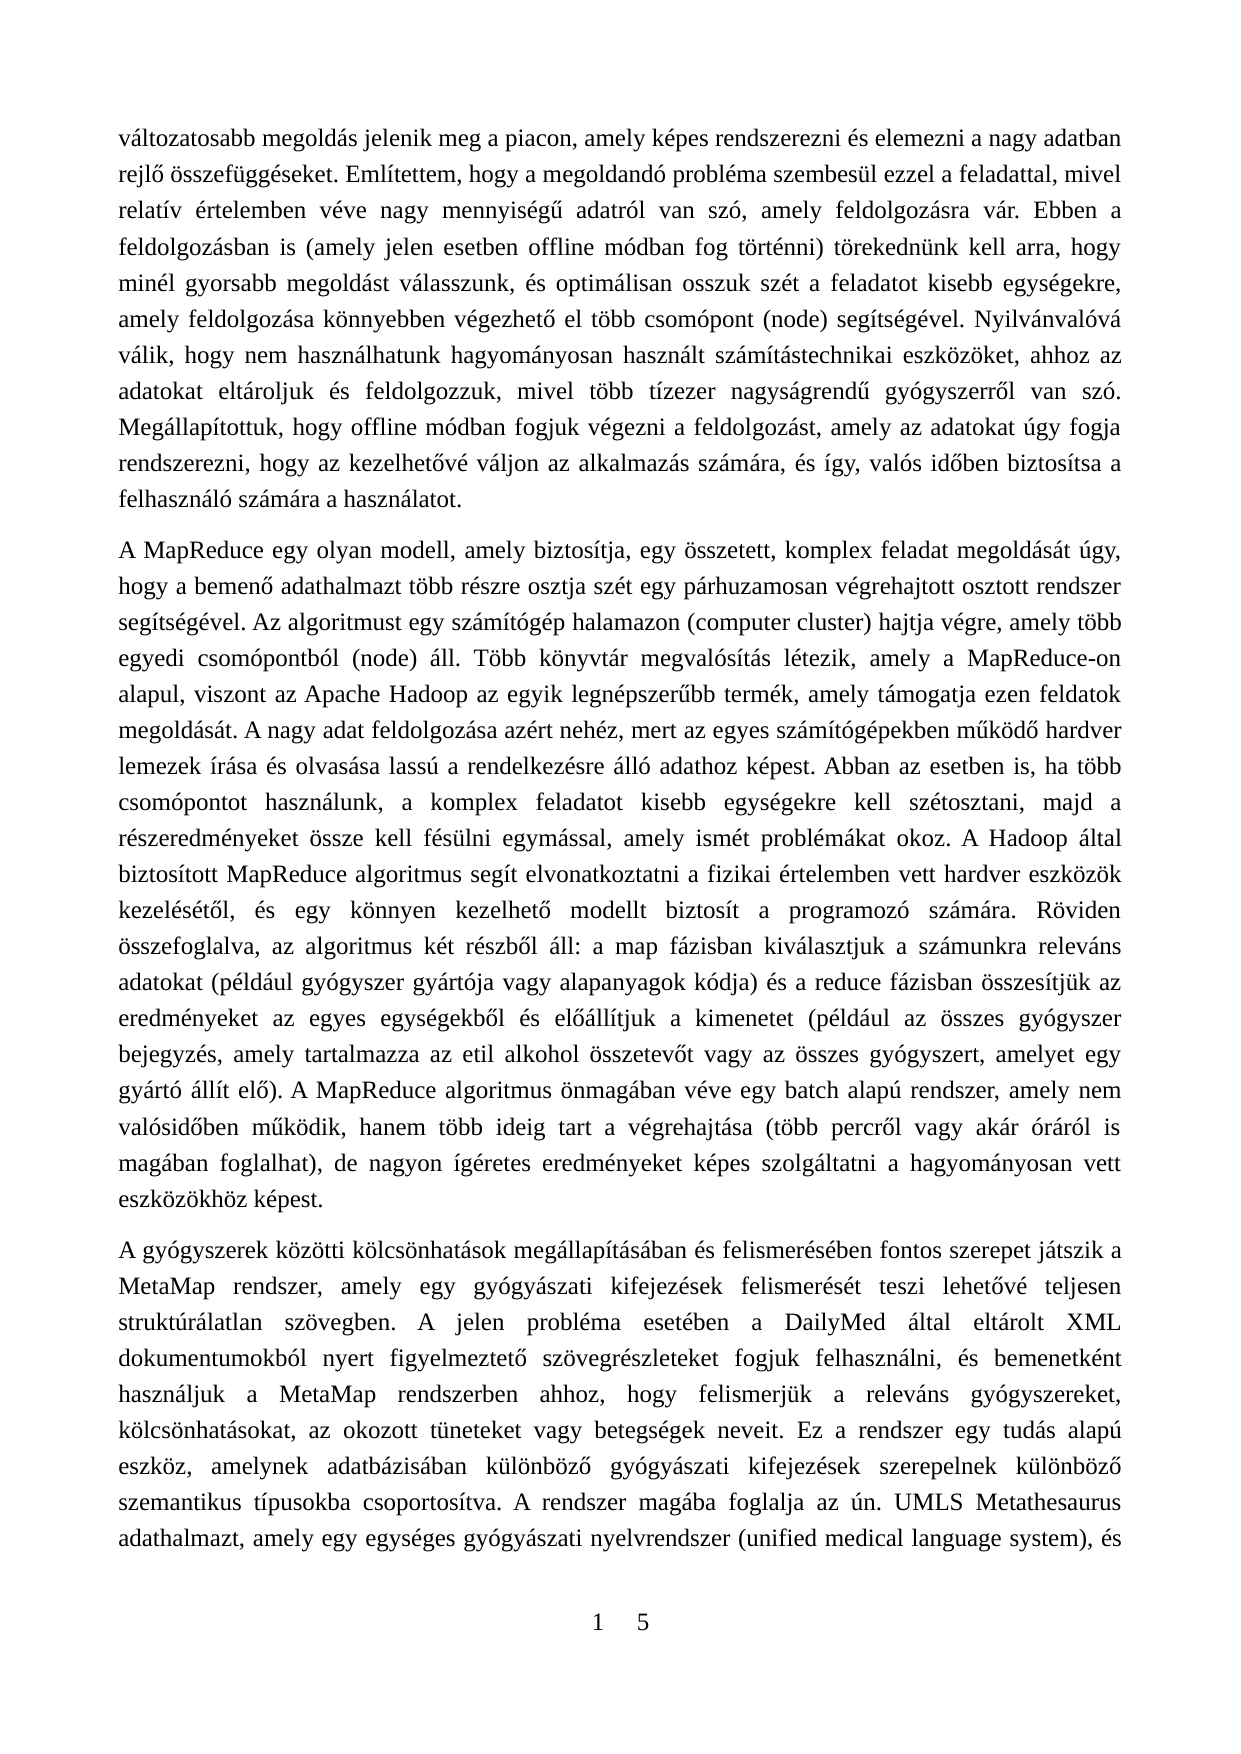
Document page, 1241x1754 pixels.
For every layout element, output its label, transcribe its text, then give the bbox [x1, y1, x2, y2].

subtitle változatosabb megoldás jelenik meg a piacon, amely képes rendszerezni és elemezni a nagy adatban rejlő összefüggéseket. Említettem, hogy a megoldandó probléma szembesül ezzel a feladattal, mivel relatív értelemben véve nagy mennyiségű adatról van szó, amely feldolgozásra vár. Ebben a feldolgozásban is (amely jelen esetben offline módban fog történni) törekednünk kell arra, hogy minél gyorsabb megoldást válasszunk, és optimálisan osszuk szét a feladatot kisebb egységekre, amely feldolgozása könnyebben végezhető el több csomópont (node) segítségével. Nyilvánvalóvá válik, hogy nem használhatunk hagyományosan használt számítástechnikai eszközöket, ahhoz az adatokat eltároljuk és feldolgozzuk, mivel több tízezer nagyságrendű gyógyszerről van szó. Megállapítottuk, hogy offline módban fogjuk végezni a feldolgozást, amely az adatokat úgy fogja rendszerezni, hogy az kezelhetővé váljon az alkalmazás számára, és így, valós időben biztosítsa a felhasználó számára a használatot. [118, 118, 1122, 514]
subtitle A gyógyszerek közötti kölcsönhatások megállapításában és felismerésében fontos szerepet játszik a MetaMap rendszer, amely egy gyógyászati kifejezések felismerését teszi lehetővé teljesen struktúrálatlan szövegben. A jelen probléma esetében a DailyMed által eltárolt XML dokumentumokból nyert figyelmeztető szövegrészleteket fogjuk felhasználni, és bemenetként használjuk a MetaMap rendszerben ahhoz, hogy felismerjük a releváns gyógyszereket, kölcsönhatásokat, az okozott tüneteket vagy betegségek neveit. Ez a rendszer egy tudás alapú eszköz, amelynek adatbázisában különböző gyógyászati kifejezések szerepelnek különböző szemantikus típusokba csoportosítva. A rendszer magába foglalja az ún. UMLS Metathesaurus adathalmazt, amely egy egységes gyógyászati nyelvrendszer (unified medical language system), és [118, 1229, 1122, 1554]
subtitle A MapReduce egy olyan modell, amely biztosítja, egy összetett, komplex feladat megoldását úgy, hogy a bemenő adathalmazt több részre osztja szét egy párhuzamosan végrehajtott osztott rendszer segítségével. Az algoritmust egy számítógép halamazon (computer cluster) hajtja végre, amely több egyedi csomópontból (node) áll. Több könyvtár megvalósítás létezik, amely a MapReduce-on alapul, viszont az Apache Hadoop az egyik legnépszerűbb termék, amely támogatja ezen feldatok megoldását. A nagy adat feldolgozása azért nehéz, mert az egyes számítógépekben működő hardver lemezek írása és olvasása lassú a rendelkezésre álló adathoz képest. Abban az esetben is, ha több csomópontot használunk, a komplex feladatot kisebb egységekre kell szétosztani, majd a részeredményeket össze kell fésülni egymással, amely ismét problémákat okoz. A Hadoop által biztosított MapReduce algoritmus segít elvonatkoztatni a fizikai értelemben vett hardver eszközök kezelésétől, és egy könnyen kezelhető modellt biztosít a programozó számára. Röviden összefoglalva, az algoritmus két részből áll: a map fázisban kiválasztjuk a számunkra releváns adatokat (például gyógyszer gyártója vagy alapanyagok kódja) és a reduce fázisban összesítjük az eredményeket az egyes egységekből és előállítjuk a kimenetet (például az összes gyógyszer bejegyzés, amely tartalmazza az etil alkohol összetevőt vagy az összes gyógyszert, amelyet egy gyártó állít elő). A MapReduce algoritmus önmagában véve egy batch alapú rendszer, amely nem valósidőben működik, hanem több ideig tart a végrehajtása (több percről vagy akár óráról is magában foglalhat), de nagyon ígéretes eredményeket képes szolgáltatni a hagyományosan vett eszközökhöz képest. [118, 529, 1122, 1214]
